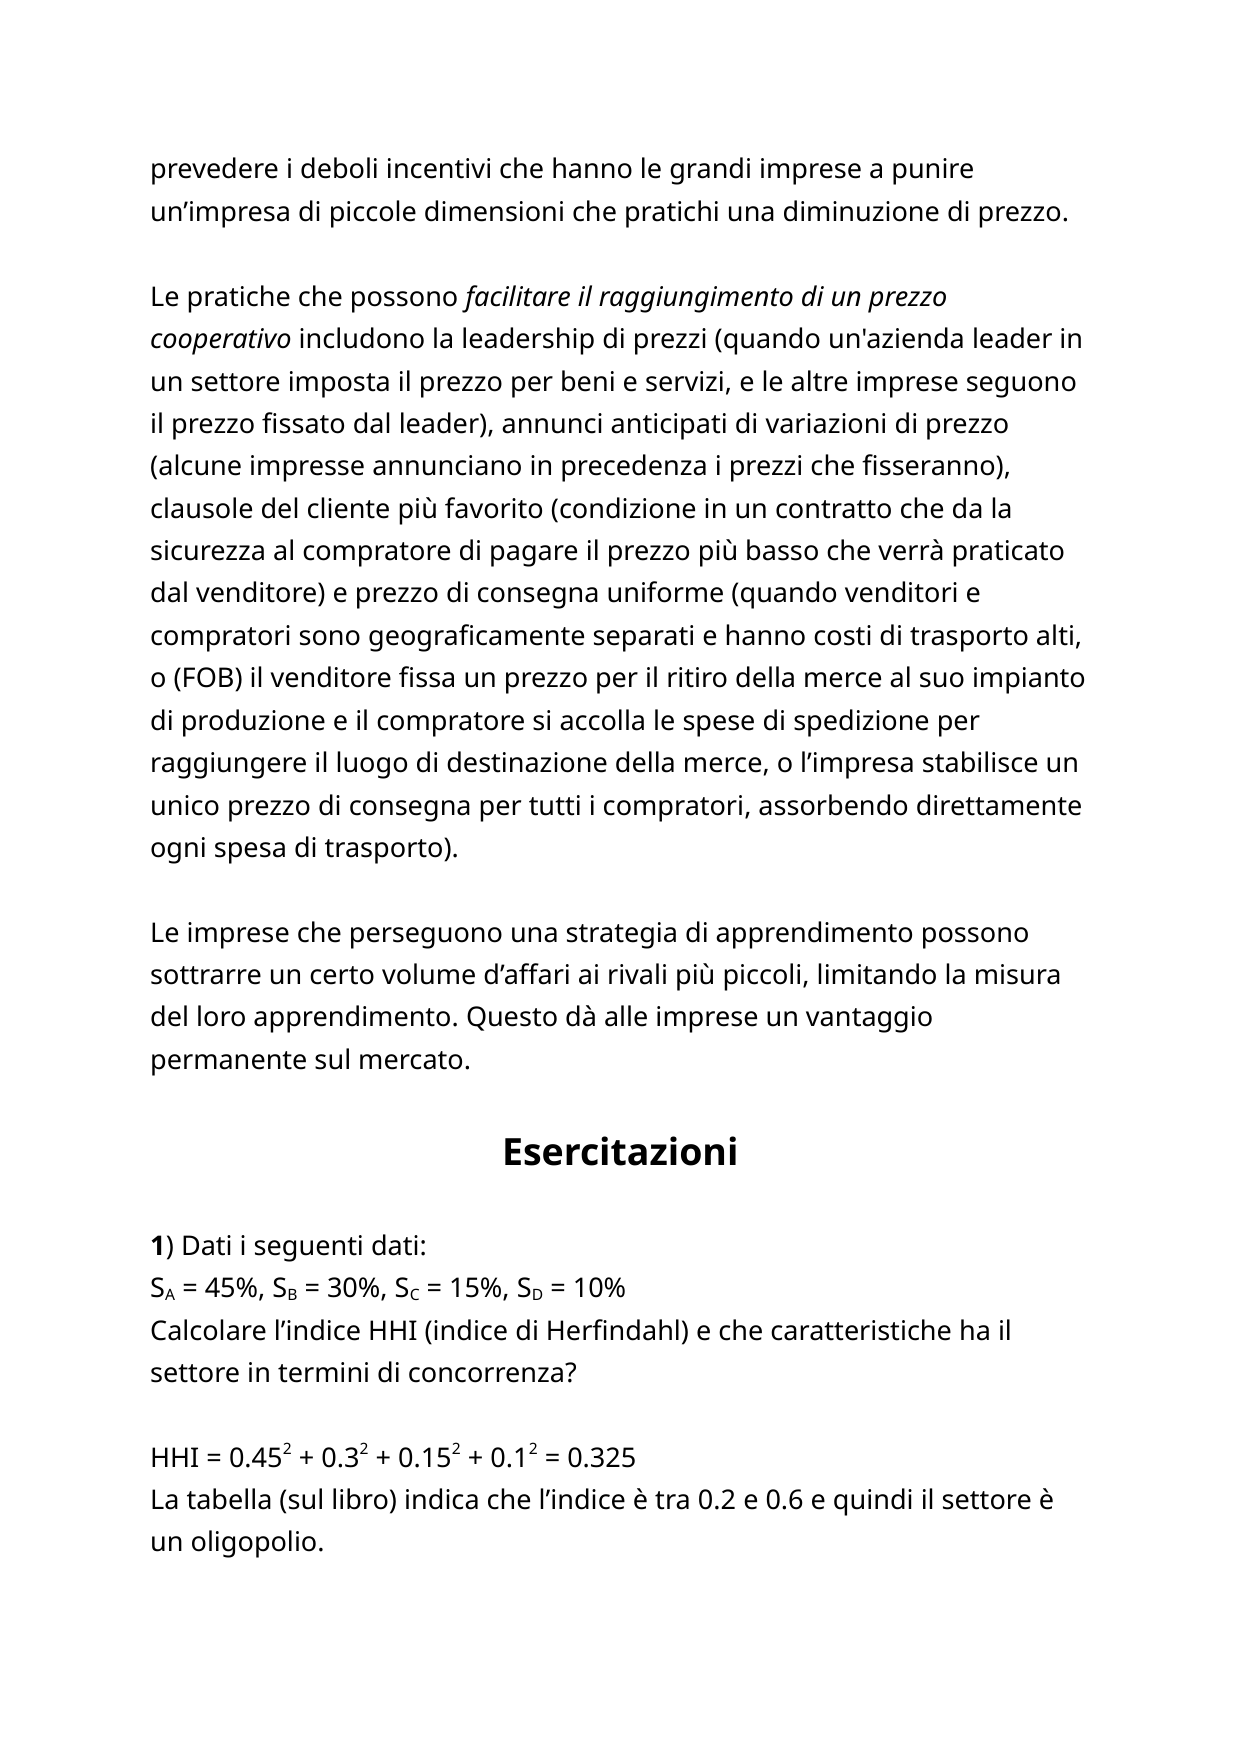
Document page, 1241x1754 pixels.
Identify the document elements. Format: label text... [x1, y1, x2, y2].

text Le imprese che perseguono una strategia di apprendimento possono sottrarre un certo volume d’affari ai rivali più piccoli, limitando la misura del loro apprendimento. Questo dà alle imprese un vantaggio permanente sul mercato. [150, 913, 1090, 1077]
text 1) Dati i seguenti dati: [150, 1226, 1090, 1263]
text La tabella (sul libro) indica che l’indice è tra 0.2 e 0.6 e quindi il settore è un oligopolio. [150, 1481, 1090, 1560]
text prevedere i deboli incentivi che hanno le grandi imprese a punire un’impresa di piccole dimensioni che pratichi una diminuzione di prezzo. [150, 150, 1090, 229]
text HHI = 0.452 + 0.32 + 0.152 + 0.12 = 0.325 [150, 1438, 1090, 1475]
text Calcolare l’indice HHI (indice di Herfindahl) e che caratteristiche ha il settore in termini di concorrenza? [150, 1311, 1090, 1390]
text SA = 45%, SB = 30%, SC = 15%, SD = 10% [150, 1268, 1090, 1305]
text Esercitazioni [150, 1125, 1090, 1176]
text Le pratiche che possono facilitare il raggiungimento di un prezzo cooperativo includono la leadership di prezzi (quando un'azienda leader in un settore imposta il prezzo per beni e servizi, e le altre imprese seguono il prezzo fissato dal leader), annunci anticipati di variazioni di prezzo (alcune impresse annunciano in precedenza i prezzi che fisseranno), clausole del cliente più favorito (condizione in un contratto che da la sicurezza al compratore di pagare il prezzo più basso che verrà praticato dal venditore) e prezzo di consegna uniforme (quando venditori e compratori sono geograficamente separati e hanno costi di trasporto alti, o (FOB) il venditore fissa un prezzo per il ritiro della merce al suo impianto di produzione e il compratore si accolla le spese di spedizione per raggiungere il luogo di destinazione della merce, o l’impresa stabilisce un unico prezzo di consegna per tutti i compratori, assorbendo direttamente ogni spesa di trasporto). [150, 277, 1090, 865]
